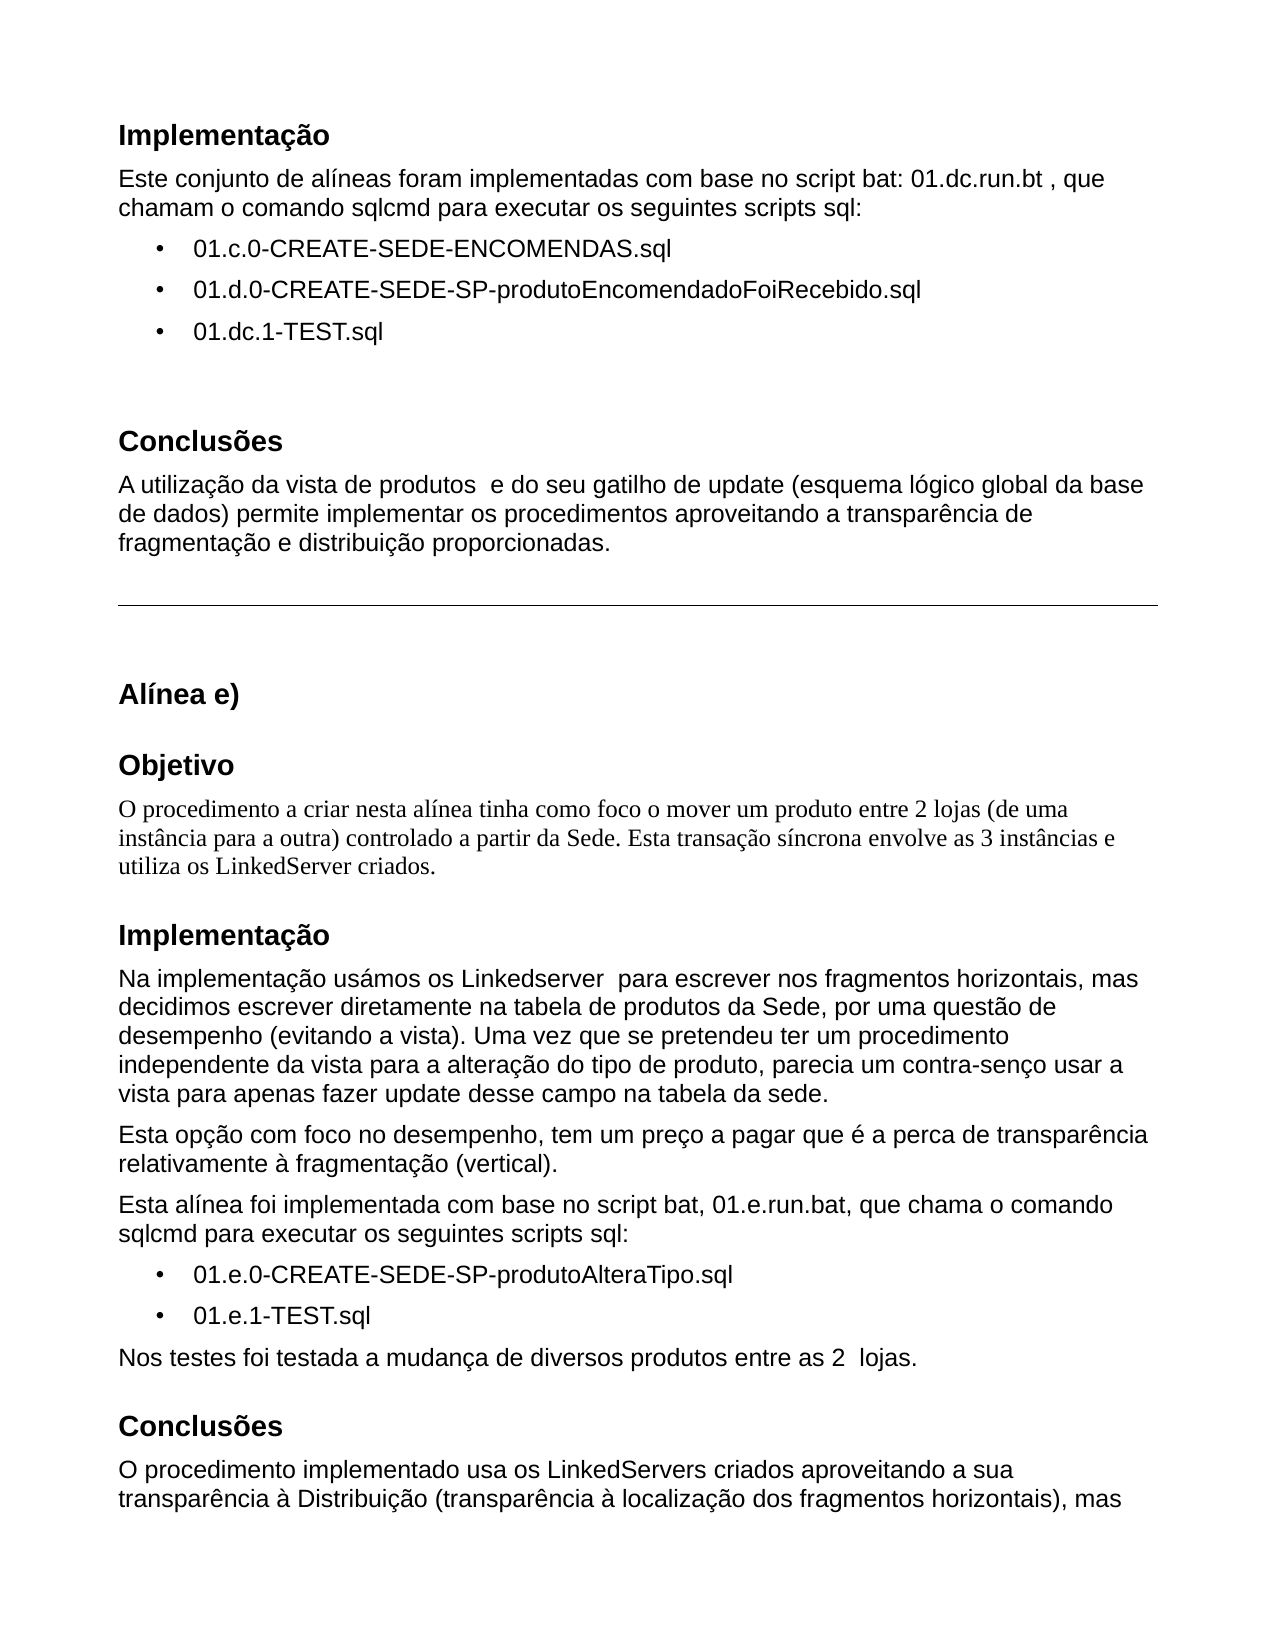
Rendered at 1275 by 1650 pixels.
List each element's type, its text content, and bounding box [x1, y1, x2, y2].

subtitle Objetivo [118, 748, 1157, 781]
text Nos testes foi testada a mudança de diversos produtos entre as 2 lojas. [118, 1343, 1157, 1371]
subtitle Implementação [118, 118, 1157, 152]
subtitle Implementação [118, 918, 1157, 951]
subtitle Alínea e) [118, 677, 1157, 710]
list 01.e.0-CREATE-SEDE-SP-produtoAlteraTipo.sql [156, 1260, 1157, 1289]
text Este conjunto de alíneas foram implementadas com base no script bat: 01.dc.run.bt , que chamam o comando sqlcmd para executar os seguintes scripts sql: [118, 164, 1157, 222]
text O procedimento implementado usa os LinkedServers criados aproveitando a sua transparência à Distribuição (transparência à localização dos fragmentos horizontais), mas [118, 1455, 1157, 1512]
text Na implementação usámos os Linkedserver para escrever nos fragmentos horizontais, mas decidimos escrever diretamente na tabela de produtos da Sede, por uma questão de desempenho (evitando a vista). Uma vez que se pretendeu ter um procedimento independente da vista para a alteração do tipo de produto, parecia um contra-senço usar a vista para apenas fazer update desse campo na tabela da sede. [118, 964, 1157, 1107]
subtitle Conclusões [118, 424, 1157, 458]
list 01.dc.1-TEST.sql [156, 317, 1157, 346]
list 01.c.0-CREATE-SEDE-ENCOMENDAS.sql [156, 234, 1157, 263]
text O procedimento a criar nesta alínea tinha como foco o mover um produto entre 2 lojas (de uma instância para a outra) controlado a partir da Sede. Esta transação síncrona envolve as 3 instâncias e utiliza os LinkedServer criados. [118, 794, 1157, 880]
list 01.d.0-CREATE-SEDE-SP-produtoEncomendadoFoiRecebido.sql [156, 276, 1157, 304]
text Esta alínea foi implementada com base no script bat, 01.e.run.bat, que chama o comando sqlcmd para executar os seguintes scripts sql: [118, 1190, 1157, 1247]
text Esta opção com foco no desempenho, tem um preço a pagar que é a perca de transparência relativamente à fragmentação (vertical). [118, 1120, 1157, 1177]
list 01.e.1-TEST.sql [156, 1301, 1157, 1330]
subtitle Conclusões [118, 1409, 1157, 1442]
text A utilização da vista de produtos e do seu gatilho de update (esquema lógico global da base de dados) permite implementar os procedimentos aproveitando a transparência de fragmentação e distribuição proporcionadas. [118, 471, 1157, 557]
